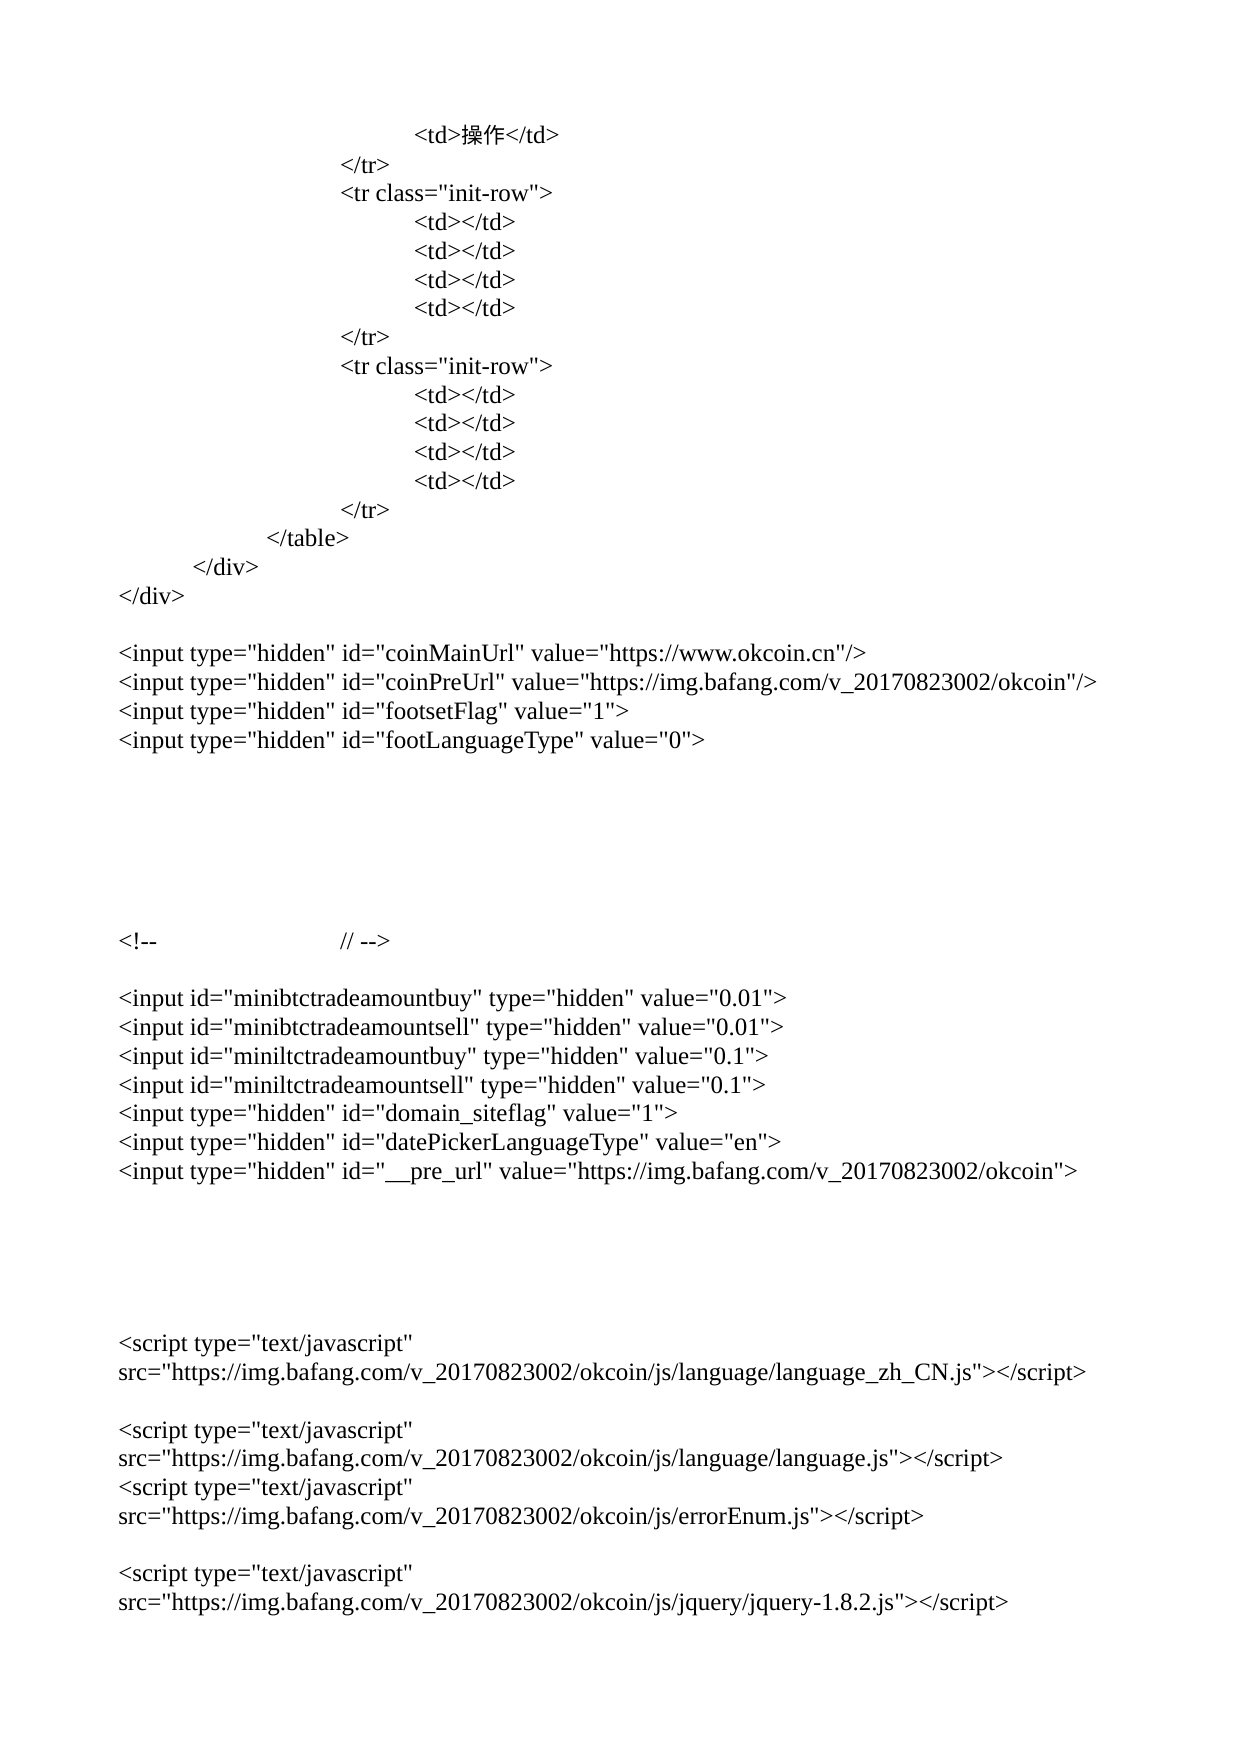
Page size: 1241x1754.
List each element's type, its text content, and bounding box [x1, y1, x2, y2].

text <input type="hidden" id="coinMainUrl" value="https://www.okcoin.cn"/> [118, 638, 1122, 667]
text <input type="hidden" id="footsetFlag" value="1"> [118, 696, 1122, 725]
text <input type="hidden" id="datePickerLanguageType" value="en"> [118, 1127, 1122, 1156]
text <td></td> [118, 207, 1122, 236]
text <input id="minibtctradeamountbuy" type="hidden" value="0.01"> [118, 983, 1122, 1012]
text <script type="text/javascript" src="https://img.bafang.com/v_20170823002/okcoin/js/language/language.js"></script> [118, 1415, 1122, 1472]
text <input type="hidden" id="__pre_url" value="https://img.bafang.com/v_20170823002/okcoin"> [118, 1156, 1122, 1185]
text <input id="miniltctradeamountbuy" type="hidden" value="0.1"> [118, 1041, 1122, 1070]
text <td></td> [118, 293, 1122, 322]
text <td>操作</td> [118, 118, 1122, 150]
text </table> [118, 523, 1122, 552]
text <td></td> [118, 380, 1122, 408]
text <tr class="init-row"> [118, 178, 1122, 207]
text <script type="text/javascript" src="https://img.bafang.com/v_20170823002/okcoin/js/jquery/jquery-1.8.2.js"></script> [118, 1558, 1122, 1616]
text </tr> [118, 322, 1122, 351]
text <td></td> [118, 236, 1122, 265]
text <input type="hidden" id="footLanguageType" value="0"> [118, 725, 1122, 753]
text <tr class="init-row"> [118, 351, 1122, 380]
text <input type="hidden" id="domain_siteflag" value="1"> [118, 1098, 1122, 1127]
text <td></td> [118, 437, 1122, 466]
text </div> [118, 552, 1122, 581]
text <td></td> [118, 265, 1122, 293]
text <input id="minibtctradeamountsell" type="hidden" value="0.01"> [118, 1012, 1122, 1041]
text <td></td> [118, 408, 1122, 437]
text </div> [118, 581, 1122, 610]
text </tr> [118, 150, 1122, 178]
text <input type="hidden" id="coinPreUrl" value="https://img.bafang.com/v_20170823002/okcoin"/> [118, 667, 1122, 696]
text <script type="text/javascript" src="https://img.bafang.com/v_20170823002/okcoin/js/language/language_zh_CN.js"></script> [118, 1328, 1122, 1386]
text </tr> [118, 495, 1122, 523]
text <script type="text/javascript" src="https://img.bafang.com/v_20170823002/okcoin/js/errorEnum.js"></script> [118, 1472, 1122, 1530]
text <td></td> [118, 466, 1122, 495]
text <input id="miniltctradeamountsell" type="hidden" value="0.1"> [118, 1070, 1122, 1098]
text <!-- // --> [118, 926, 1122, 955]
